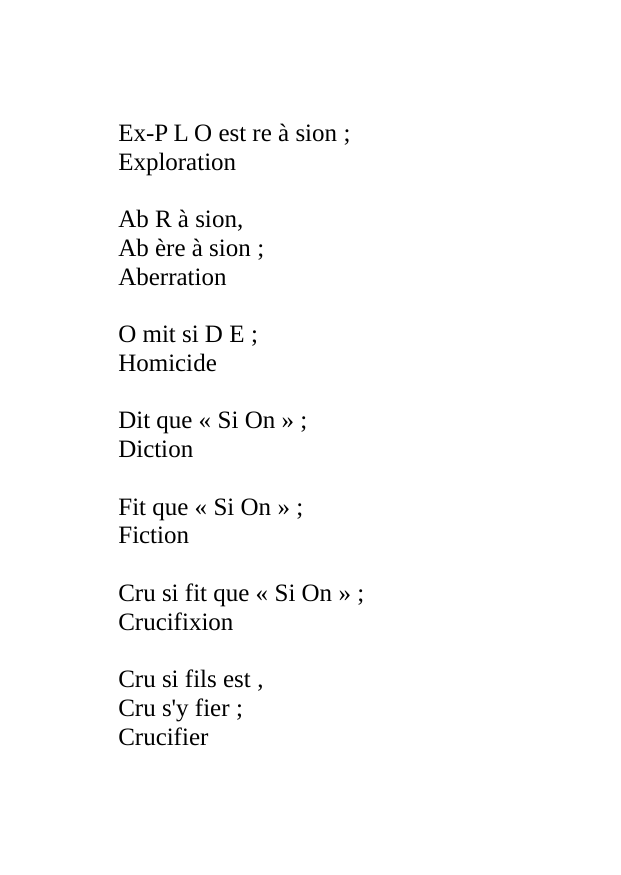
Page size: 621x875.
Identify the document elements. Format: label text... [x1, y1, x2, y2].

text Ex-P L O est re à sion ; [118, 118, 502, 147]
text O mit si D E ; [118, 319, 502, 348]
text Exploration [118, 147, 502, 176]
text Cru si fit que « Si On » ; [118, 578, 502, 607]
text Fiction [118, 521, 502, 549]
text Crucifixion [118, 607, 502, 636]
text Aberration [118, 262, 502, 291]
text Homicide [118, 348, 502, 377]
text Dit que « Si On » ; [118, 406, 502, 434]
text Ab ère à sion ; [118, 233, 502, 262]
text Crucifier [118, 722, 502, 751]
text Diction [118, 434, 502, 463]
text Cru s'y fier ; [118, 693, 502, 722]
text Fit que « Si On » ; [118, 492, 502, 521]
text Ab R à sion, [118, 204, 502, 233]
text Cru si fils est , [118, 664, 502, 693]
